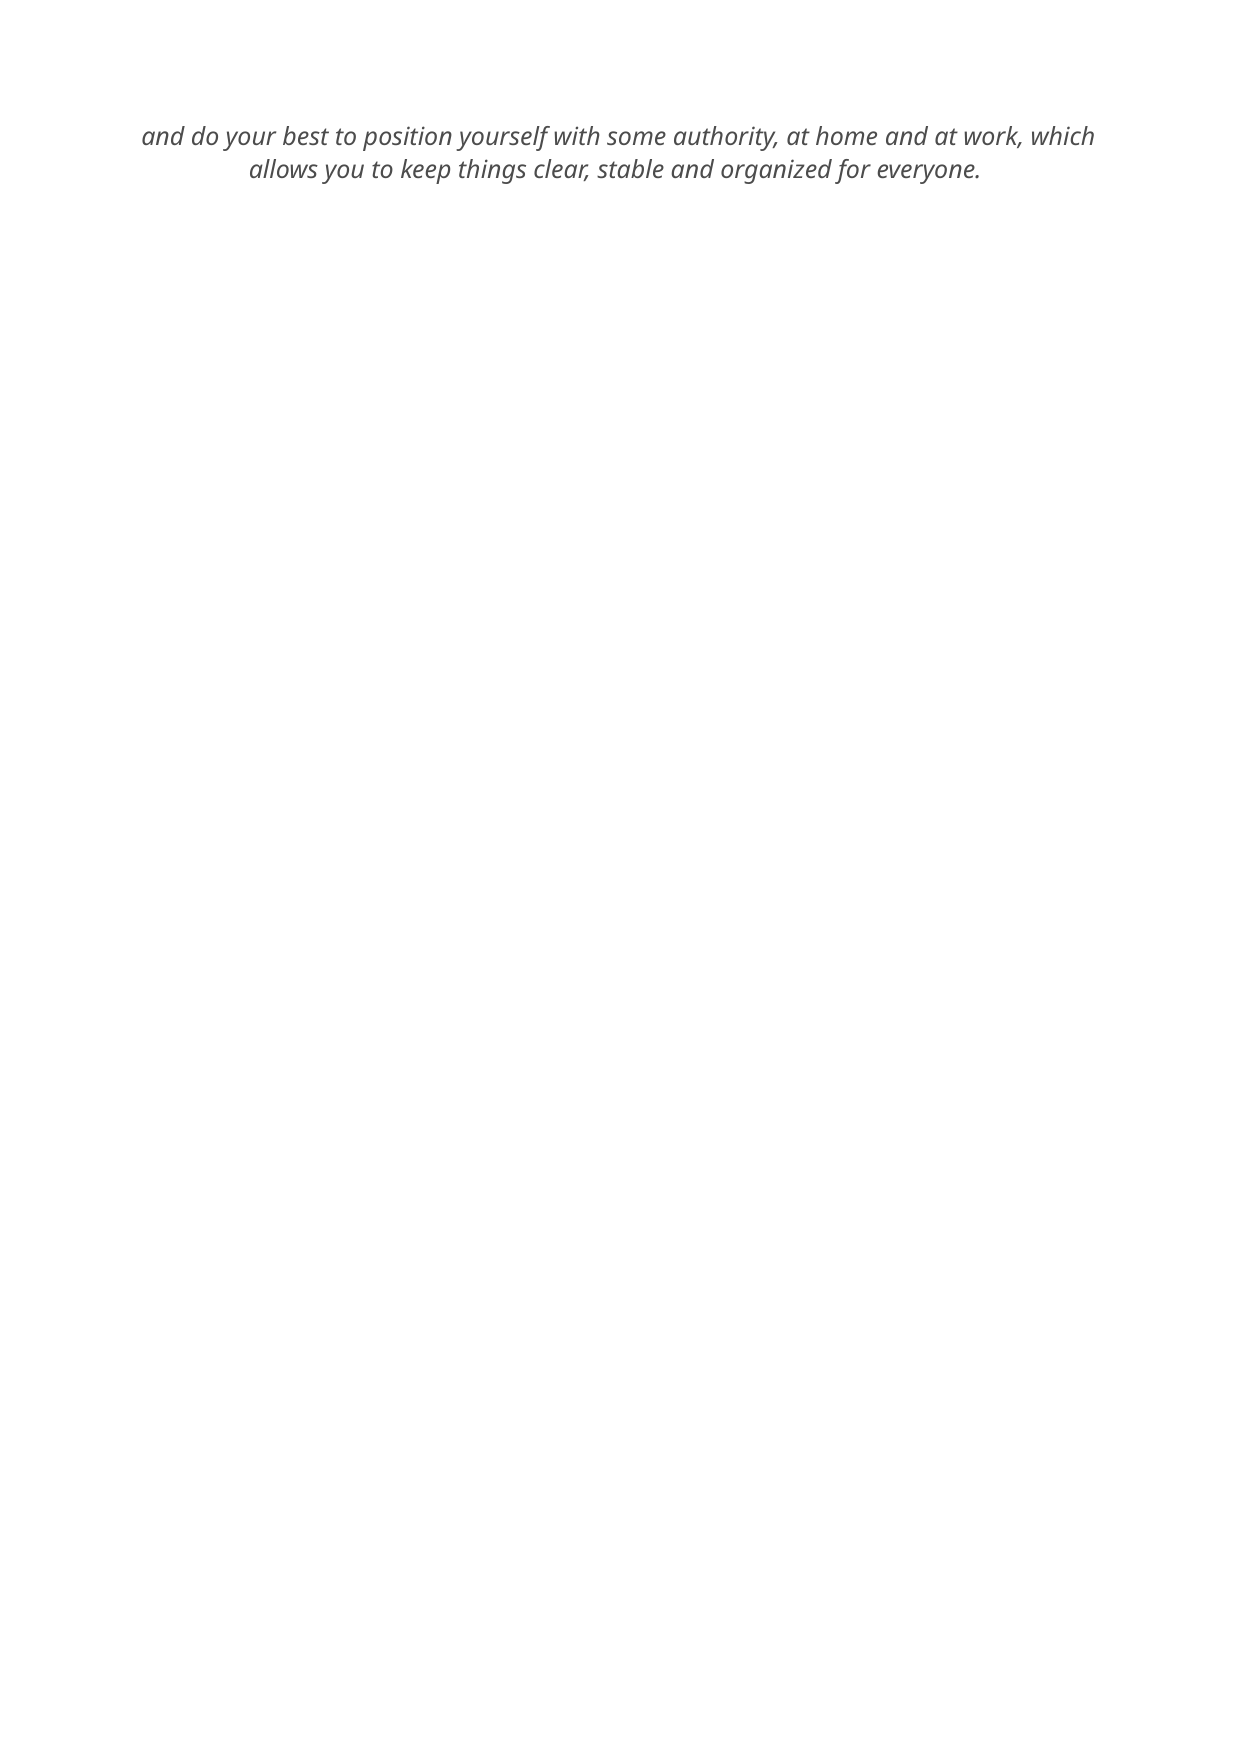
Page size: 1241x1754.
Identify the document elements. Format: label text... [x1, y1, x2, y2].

text and do your best to position yourself with some authority, at home and at work, which allows you to keep things clear, stable and organized for everyone. [118, 118, 1122, 186]
